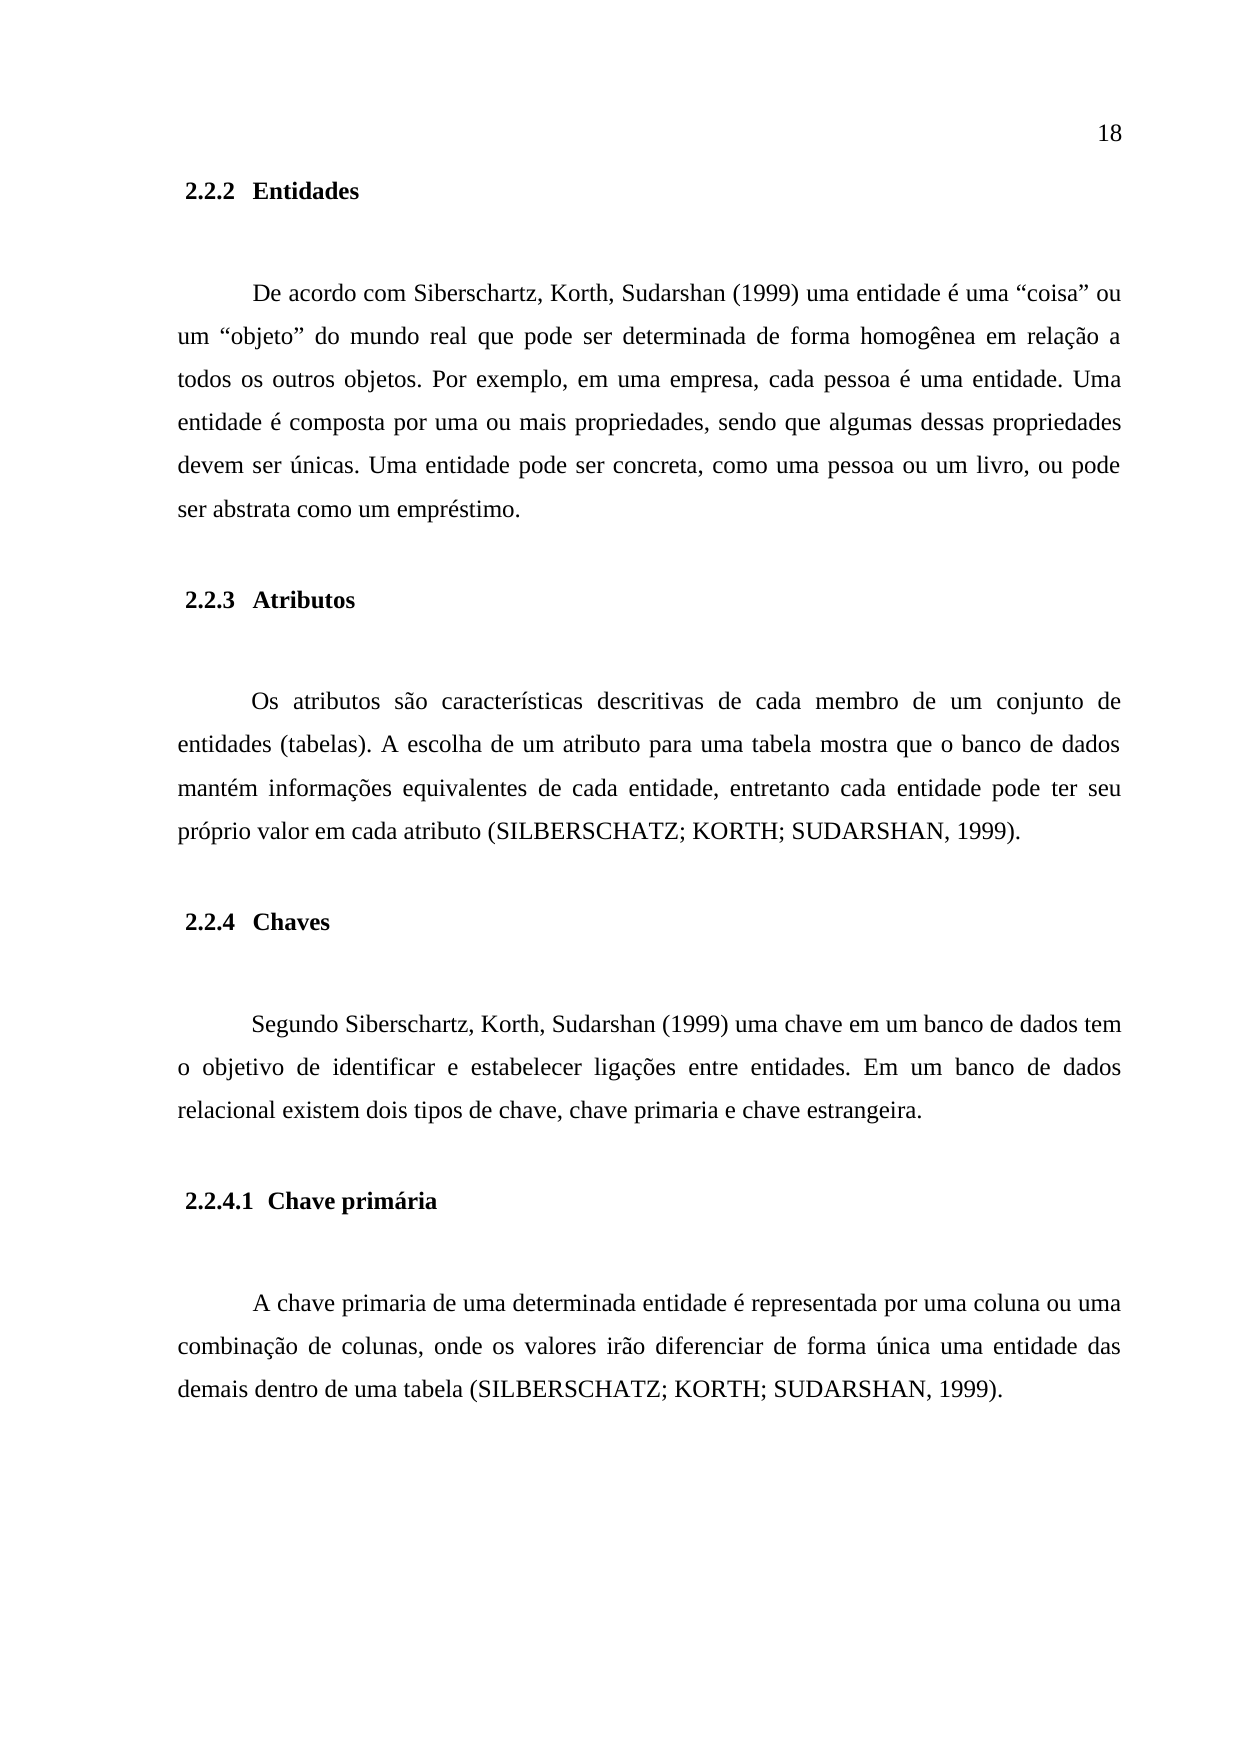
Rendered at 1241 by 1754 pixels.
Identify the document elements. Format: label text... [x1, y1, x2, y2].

list Entidades [185, 176, 1122, 205]
list Chave primária [185, 1186, 1122, 1215]
text De acordo com Siberschartz, Korth, Sudarshan (1999) uma entidade é uma “coisa” ou um “objeto” do mundo real que pode ser determinada de forma homogênea em relação a todos os outros objetos. Por exemplo, em uma empresa, cada pessoa é uma entidade. Uma entidade é composta por uma ou mais propriedades, sendo que algumas dessas propriedades devem ser únicas. Uma entidade pode ser concreta, como uma pessoa ou um livro, ou pode ser abstrata como um empréstimo. [177, 278, 1122, 522]
text Segundo Siberschartz, Korth, Sudarshan (1999) uma chave em um banco de dados tem o objetivo de identificar e estabelecer ligações entre entidades. Em um banco de dados relacional existem dois tipos de chave, chave primaria e chave estrangeira. [177, 1009, 1122, 1124]
text A chave primaria de uma determinada entidade é representada por uma coluna ou uma combinação de colunas, onde os valores irão diferenciar de forma única uma entidade das demais dentro de uma tabela (SILBERSCHATZ; KORTH; SUDARSHAN, 1999). [177, 1288, 1122, 1403]
list Atributos [185, 585, 1122, 613]
text Os atributos são características descritivas de cada membro de um conjunto de entidades (tabelas). A escolha de um atributo para uma tabela mostra que o banco de dados mantém informações equivalentes de cada entidade, entretanto cada entidade pode ter seu próprio valor em cada atributo (SILBERSCHATZ; KORTH; SUDARSHAN, 1999). [177, 686, 1122, 844]
list Chaves [185, 907, 1122, 936]
